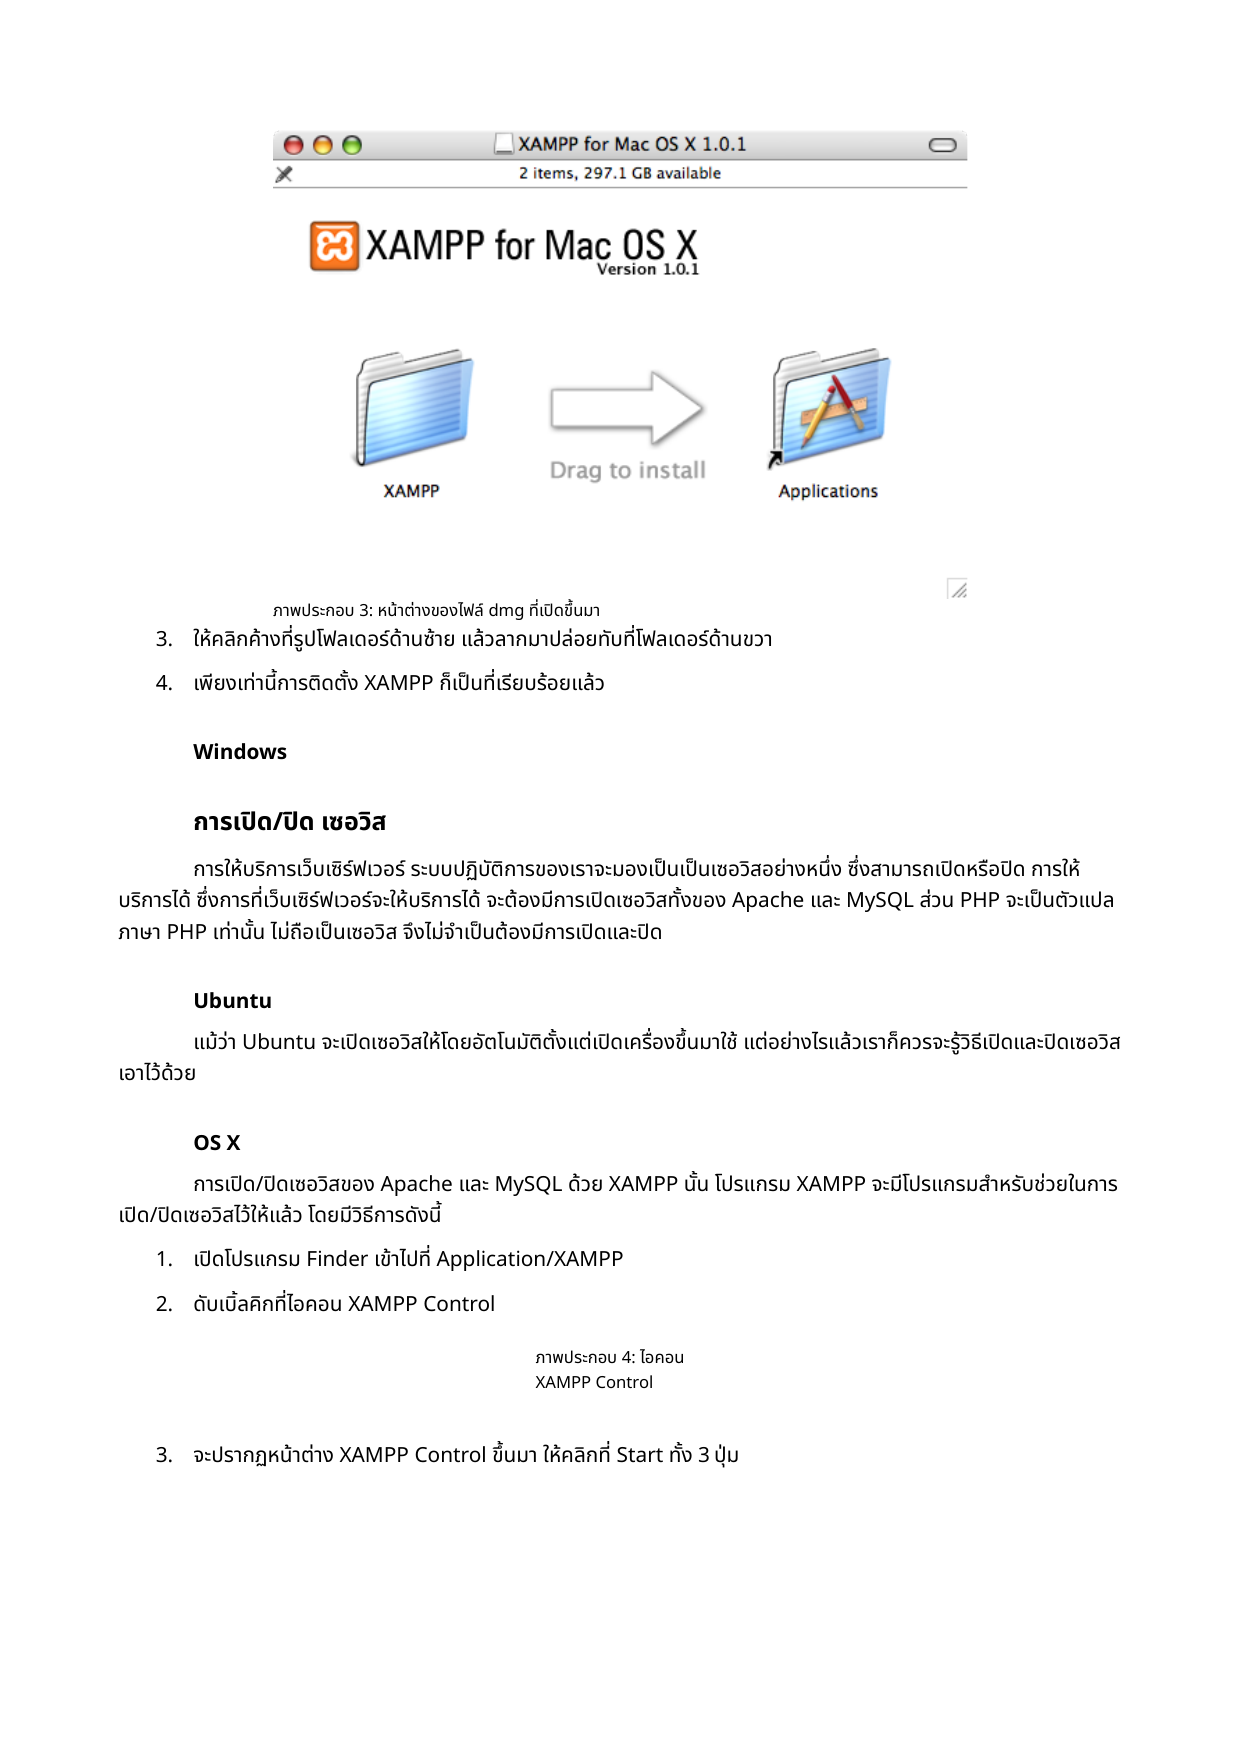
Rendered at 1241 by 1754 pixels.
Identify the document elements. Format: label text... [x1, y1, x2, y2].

subtitle การเปิด/ปิด เซอวิส [118, 803, 1122, 841]
subtitle Windows [193, 737, 1122, 766]
list เปิดโปรแกรม Finder เข้าไปที่ Application/XAMPP [156, 1244, 1122, 1276]
list ภาพประกอบ 4: ไอคอน XAMPP Control [535, 1345, 705, 1393]
list ให้คลิกค้างที่รูปโฟลเดอร์ด้านซ้าย แล้วลากมาปล่อยทับที่โฟลเดอร์ด้านขวา [156, 118, 1122, 656]
picture [273, 130, 968, 599]
list เพียงเท่านี้การติดตั้ง XAMPP ก็เป็นที่เรียบร้อยแล้ว [156, 668, 1122, 700]
list ดับเบิ้ลคิกที่ไอคอน XAMPP Control [156, 1289, 1122, 1320]
text การให้บริการเว็บเซิร์ฟเวอร์ ระบบปฏิบัติการของเราจะมองเป็นเป็นเซอวิสอย่างหนึ่ง ซึ่งสามารถเปิดหรือปิด การให้บริการได้ ซึ่งการที่เว็บเซิร์ฟเวอร์จะให้บริการได้ จะต้องมีการเปิดเซอวิสทั้งของ Apache และ MySQL ส่วน PHP จะเป็นตัวแปลภาษา PHP เท่านั้น ไม่ถือเป็นเซอวิส จึงไม่จำเป็นต้องมีการเปิดและปิด [118, 854, 1122, 949]
list ภาพประกอบ 3: หน้าต่างของไฟล์ dmg ที่เปิดขึ้นมา [273, 599, 967, 624]
subtitle Ubuntu [193, 986, 1122, 1014]
text แม้ว่า Ubuntu จะเปิดเซอวิสให้โดยอัตโนมัติตั้งแต่เปิดเครื่องขึ้นมาใช้ แต่อย่างไรแล้วเราก็ควรจะรู้วิธีเปิดและปิดเซอวิสเอาไว้ด้วย [118, 1027, 1122, 1090]
list จะปรากฏหน้าต่าง XAMPP Control ขึ้นมา ให้คลิกที่ Start ทั้ง 3ปุ่ม [156, 1333, 1122, 1471]
subtitle OS X [193, 1128, 1122, 1156]
text การเปิด/ปิดเซอวิสของ Apache และ MySQL ด้วย XAMPP นั้น โปรแกรม XAMPP จะมีโปรแกรมสำหรับช่วยในการ เปิด/ปิดเซอวิสไว้ให้แล้ว โดยมีวิธีการดังนี้ [118, 1169, 1122, 1232]
